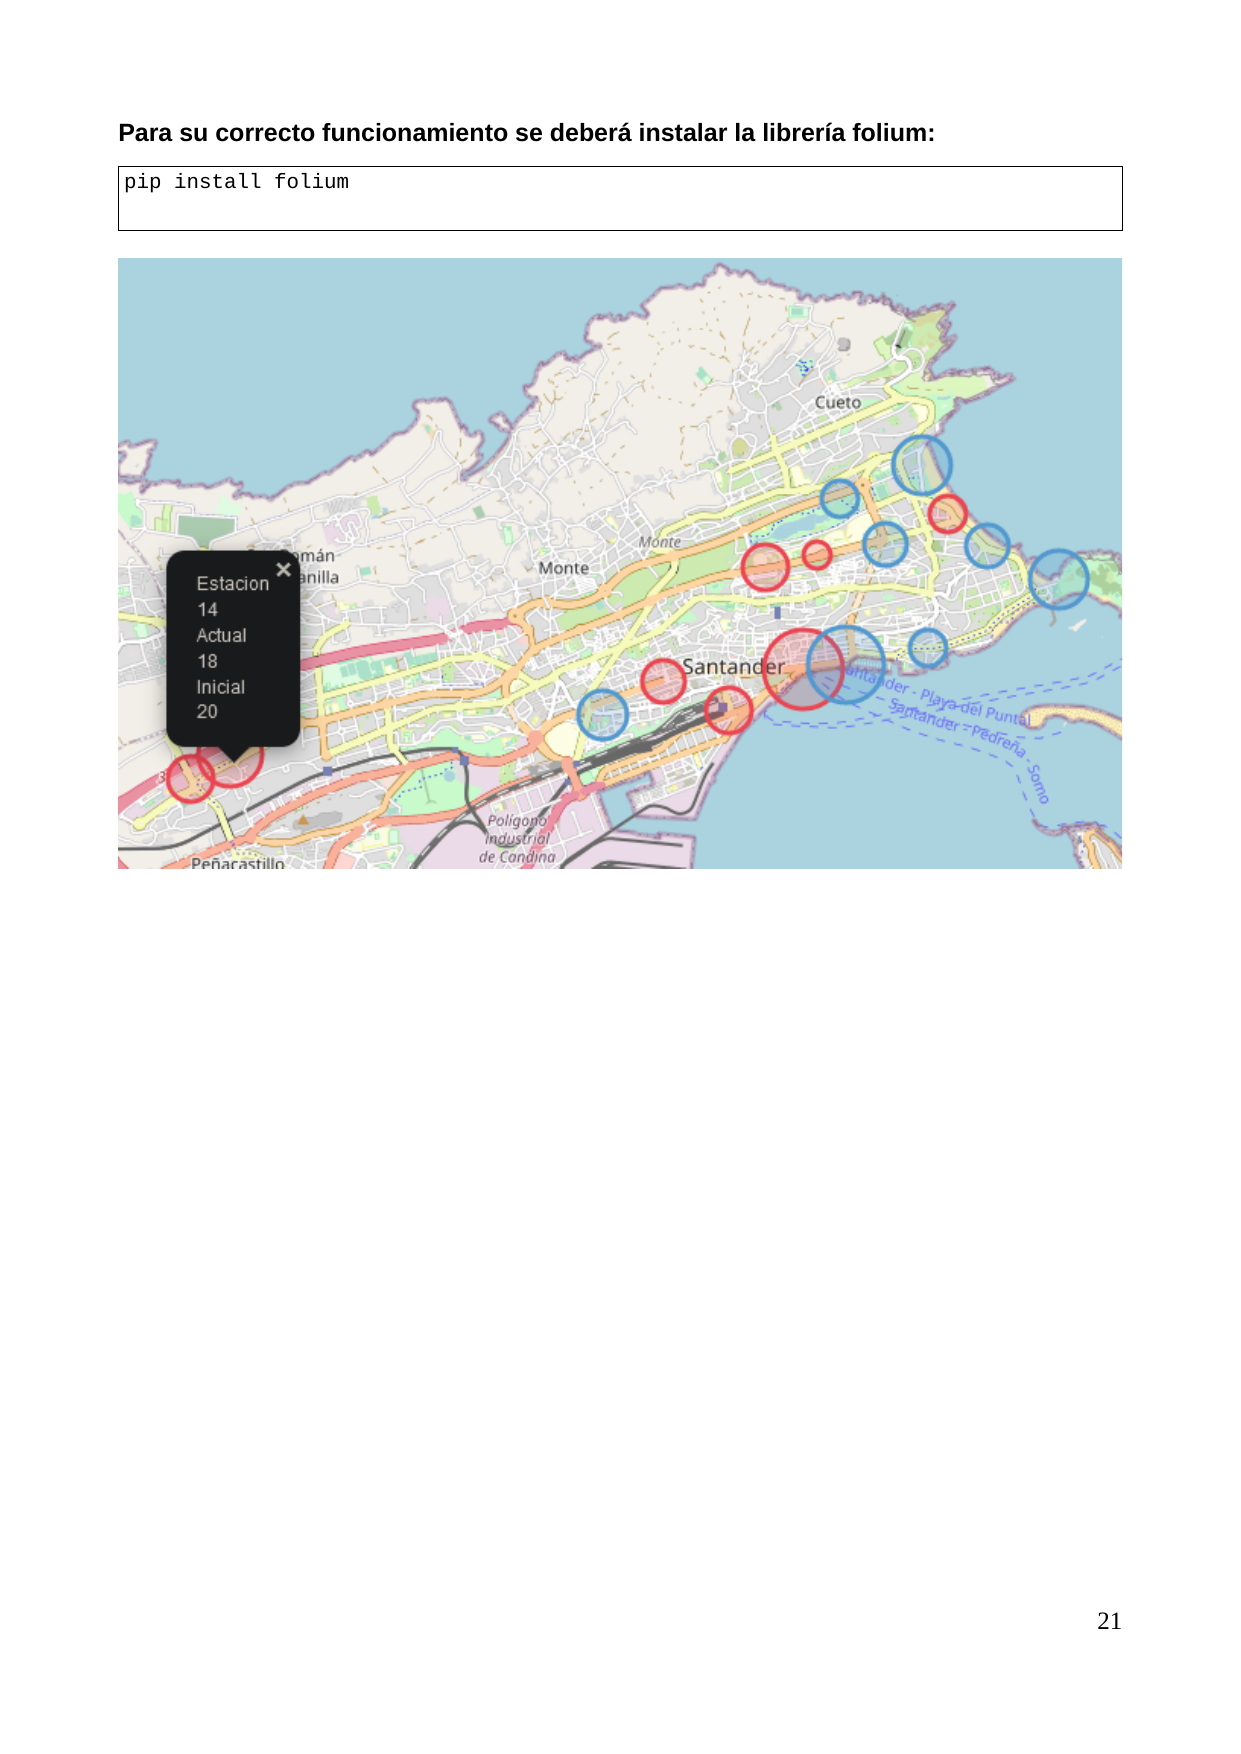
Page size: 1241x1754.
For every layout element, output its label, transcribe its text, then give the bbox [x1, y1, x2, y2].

table_header pip install folium [119, 167, 1122, 230]
picture [118, 258, 1123, 869]
text Para su correcto funcionamiento se deberá instalar la librería folium: [118, 118, 1122, 147]
